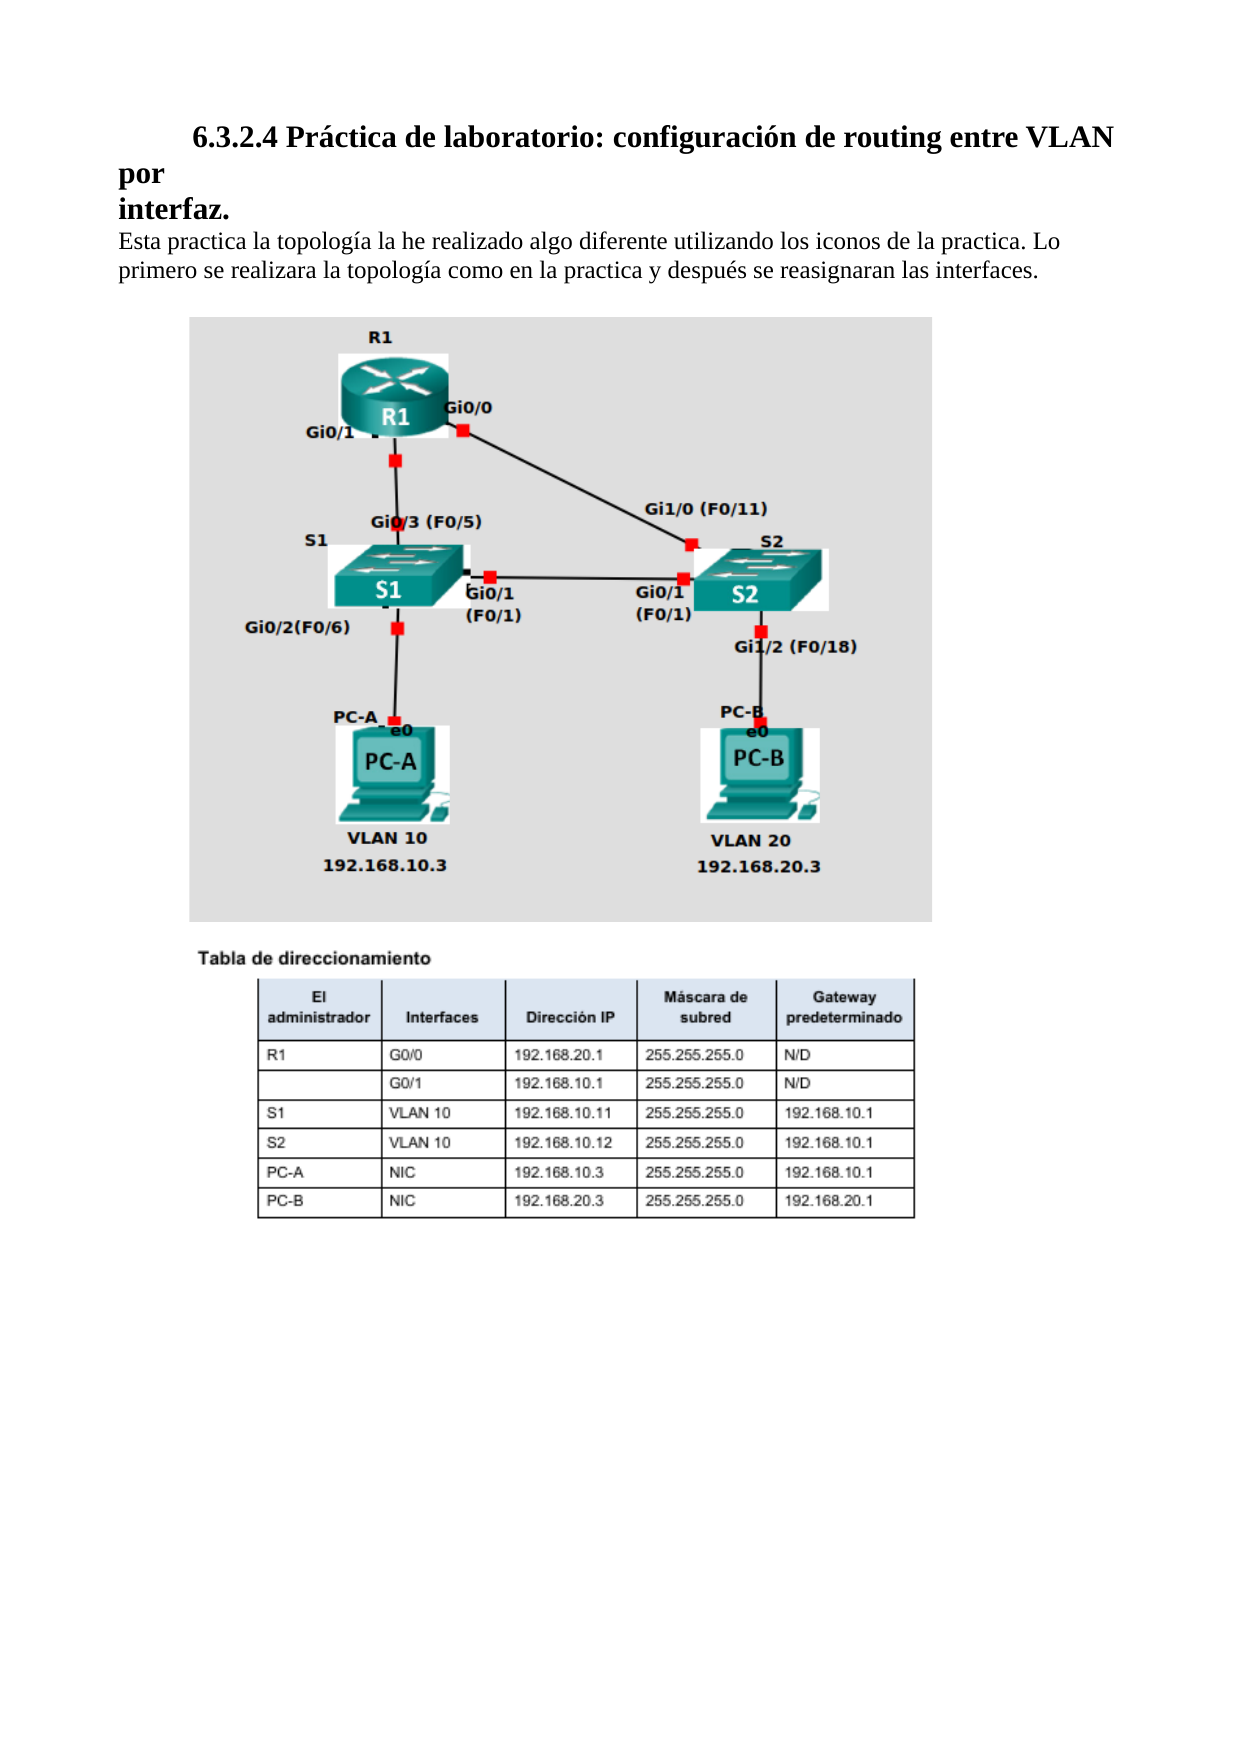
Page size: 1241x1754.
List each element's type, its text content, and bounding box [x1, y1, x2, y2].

text Esta practica la topología la he realizado algo diferente utilizando los iconos de la practica. Lo primero se realizara la topología como en la practica y después se reasignaran las interfaces. [118, 226, 1122, 283]
picture [189, 317, 933, 922]
text interfaz. [118, 190, 1122, 226]
text 6.3.2.4 Práctica de laboratorio: configuración de routing entre VLAN por [118, 118, 1122, 190]
picture [196, 946, 920, 1225]
